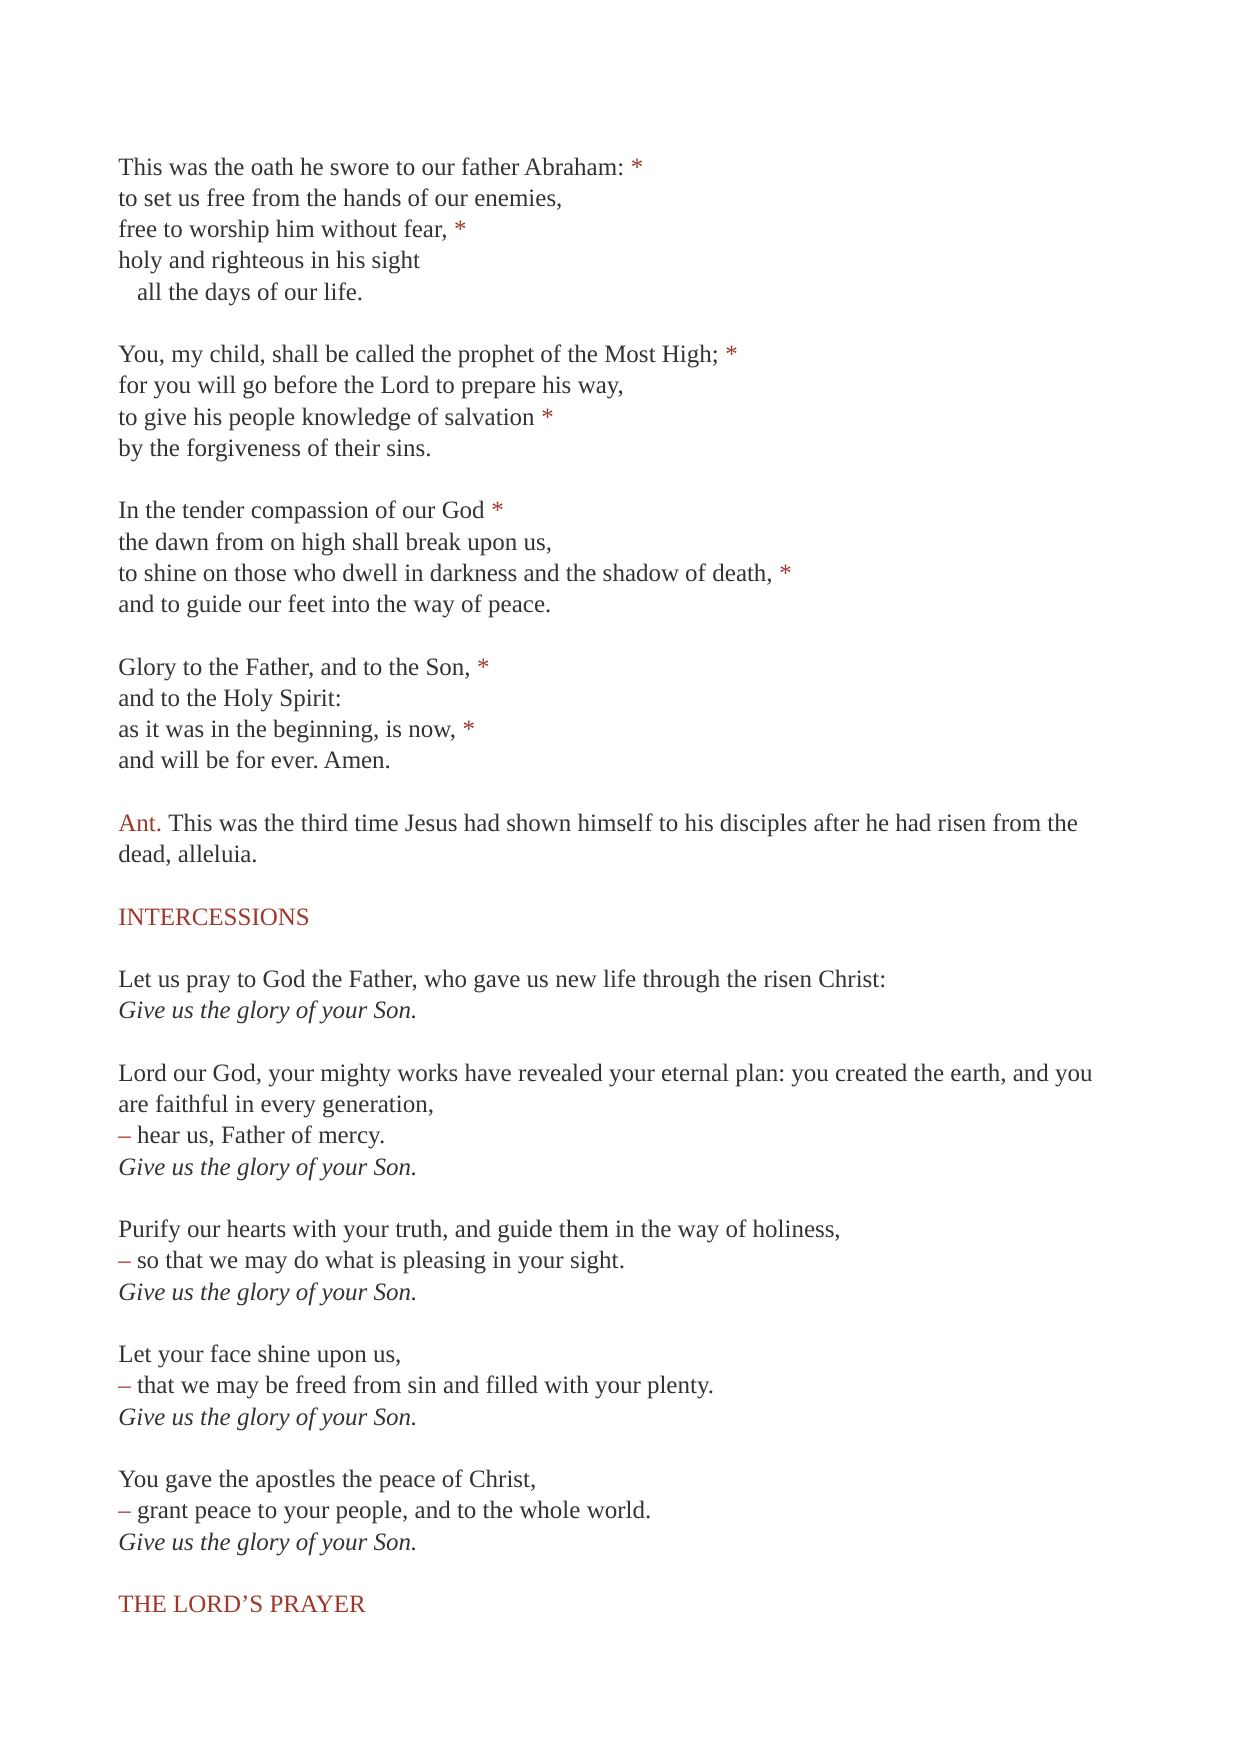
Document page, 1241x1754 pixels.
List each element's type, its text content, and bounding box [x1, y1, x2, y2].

text This was the oath he swore to our father Abraham: * to set us free from the hands of our enemies, free to worship him without fear, * holy and righteous in his sight all the days of our life. You, my child, shall be called the prophet of the Most High; * for you will go before the Lord to prepare his way, to give his people knowledge of salvation * by the forgiveness of their sins. In the tender compassion of our God * the dawn from on high shall break upon us, to shine on those who dwell in darkness and the shadow of death, * and to guide our feet into the way of peace. Glory to the Father, and to the Son, * and to the Holy Spirit: as it was in the beginning, is now, * and will be for ever. Amen. Ant. This was the third time Jesus had shown himself to his disciples after he had risen from the dead, alleluia. INTERCESSIONS Let us pray to God the Father, who gave us new life through the risen Christ: Give us the glory of your Son. Lord our God, your mighty works have revealed your eternal plan: you created the earth, and you are faithful in every generation, – hear us, Father of mercy. Give us the glory of your Son. Purify our hearts with your truth, and guide them in the way of holiness, – so that we may do what is pleasing in your sight. Give us the glory of your Son. Let your face shine upon us, – that we may be freed from sin and filled with your plenty. Give us the glory of your Son. You gave the apostles the peace of Christ, – grant peace to your people, and to the whole world. Give us the glory of your Son. THE LORD’S PRAYER [118, 118, 1122, 1618]
